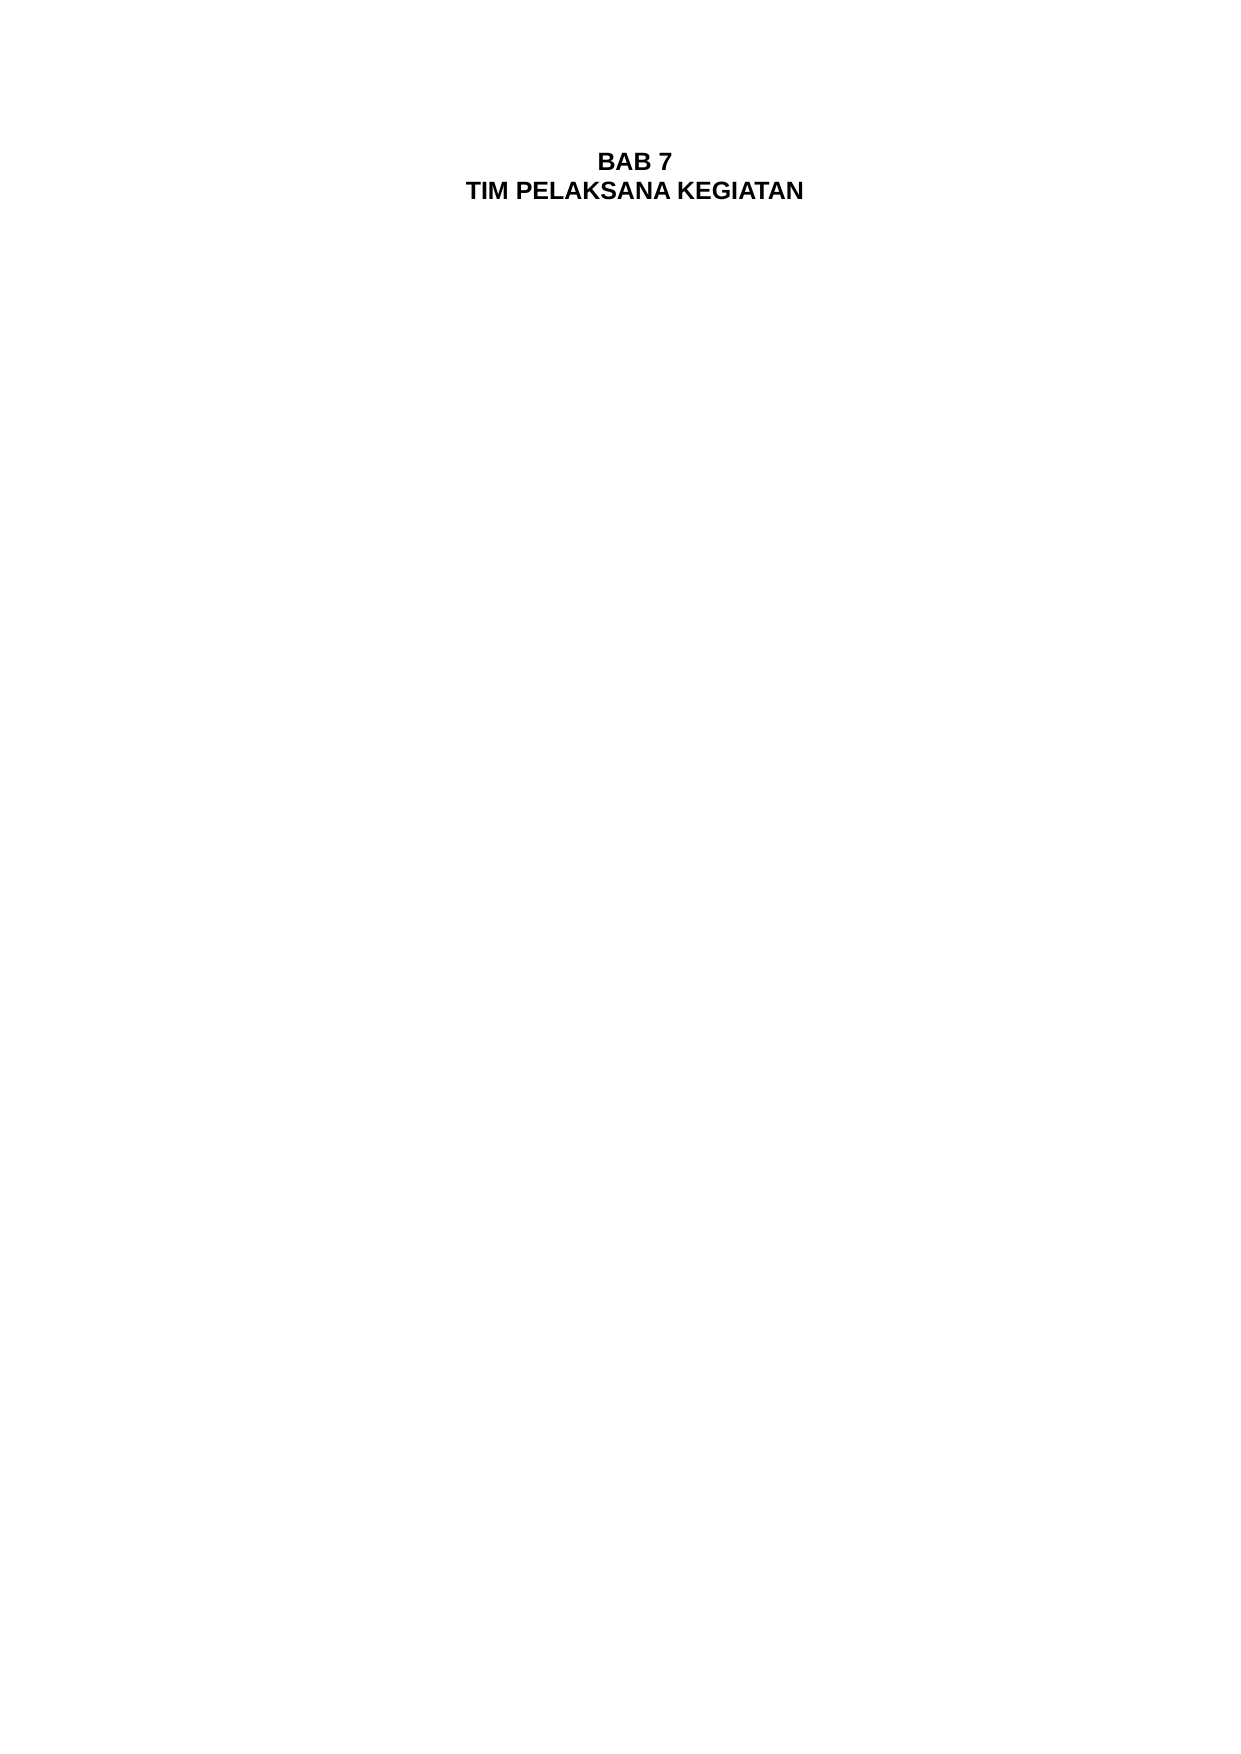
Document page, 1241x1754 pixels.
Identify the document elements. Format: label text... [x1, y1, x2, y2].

text BAB 7 [147, 147, 1122, 176]
text TIM PELAKSANA KEGIATAN [147, 176, 1122, 204]
